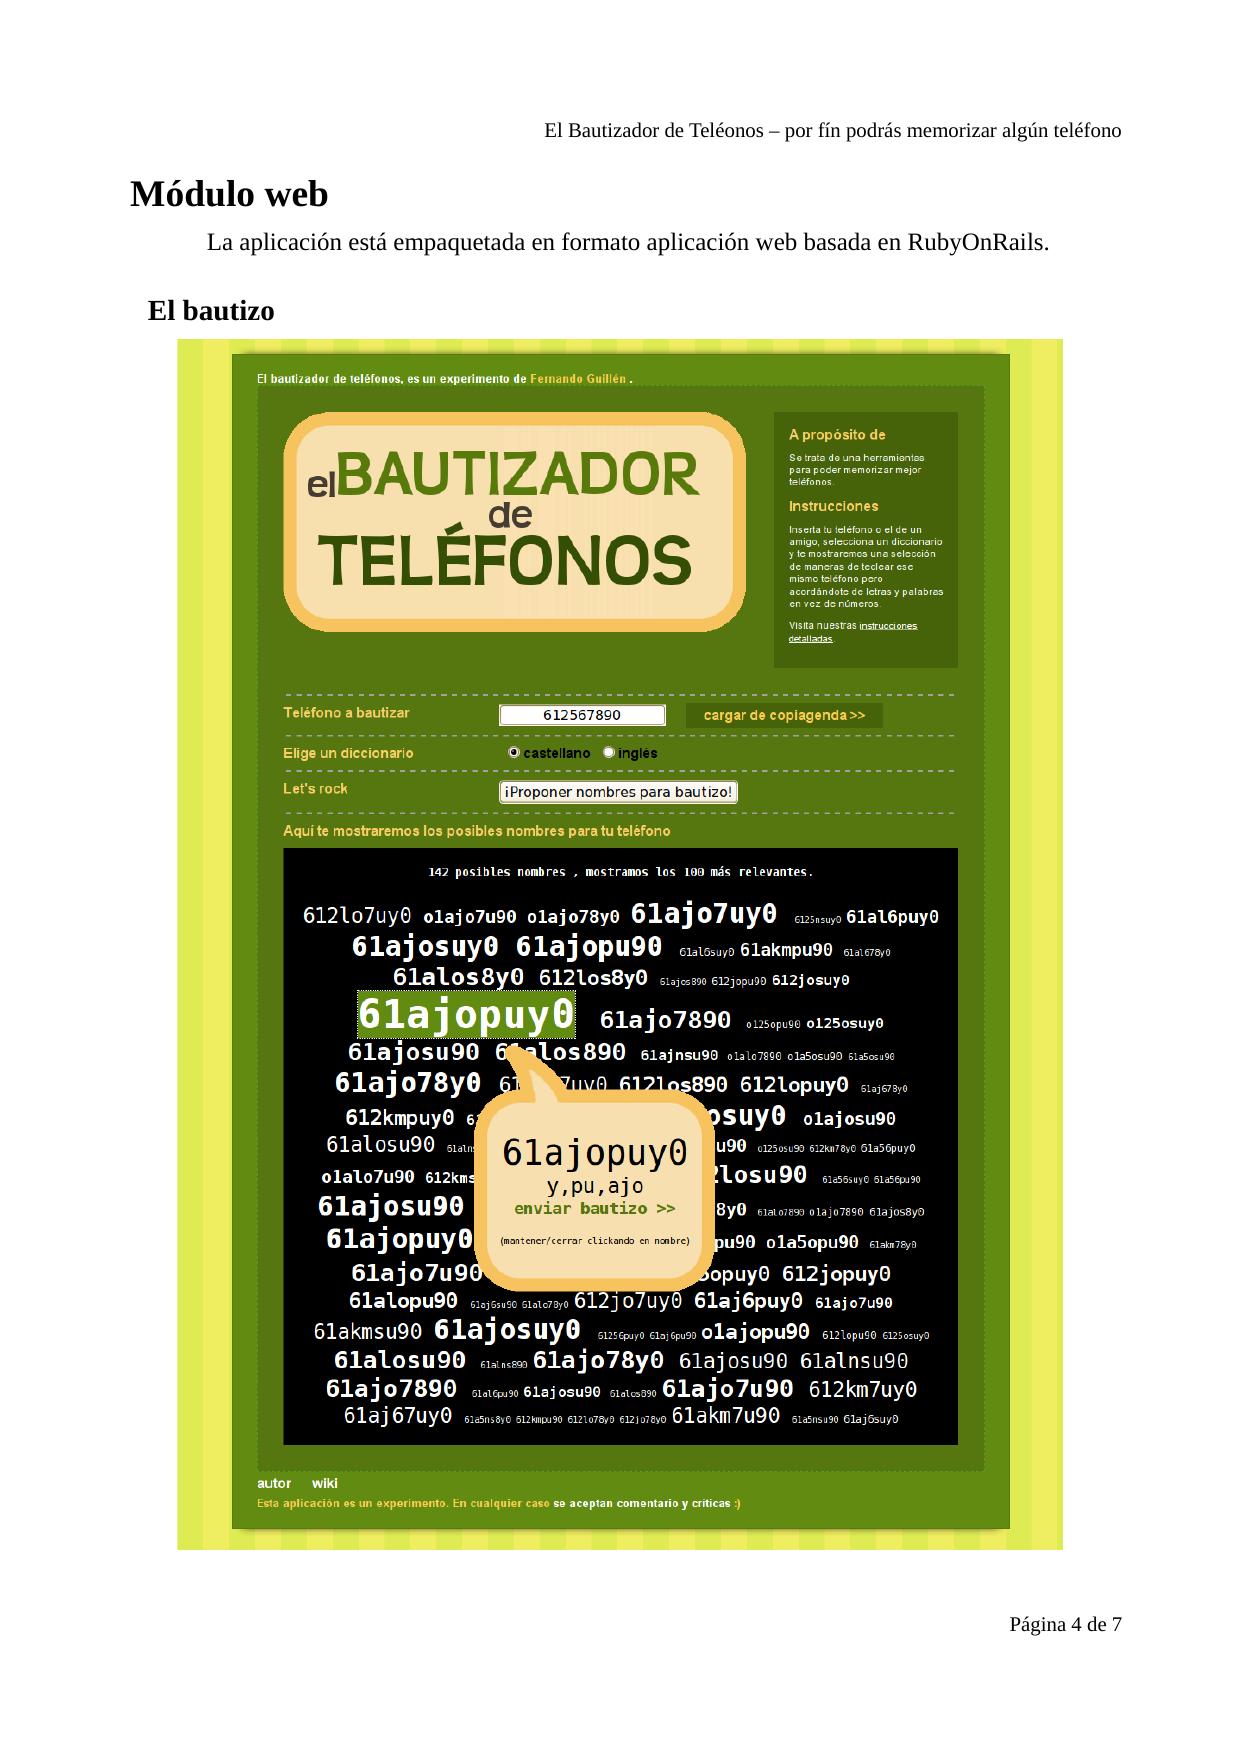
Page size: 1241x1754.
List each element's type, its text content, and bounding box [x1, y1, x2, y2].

subtitle El bautizo [148, 293, 1122, 327]
picture [177, 339, 1063, 1550]
subtitle Módulo web [130, 172, 1122, 215]
text La aplicación está empaquetada en formato aplicación web basada en RubyOnRails. [177, 227, 1063, 256]
